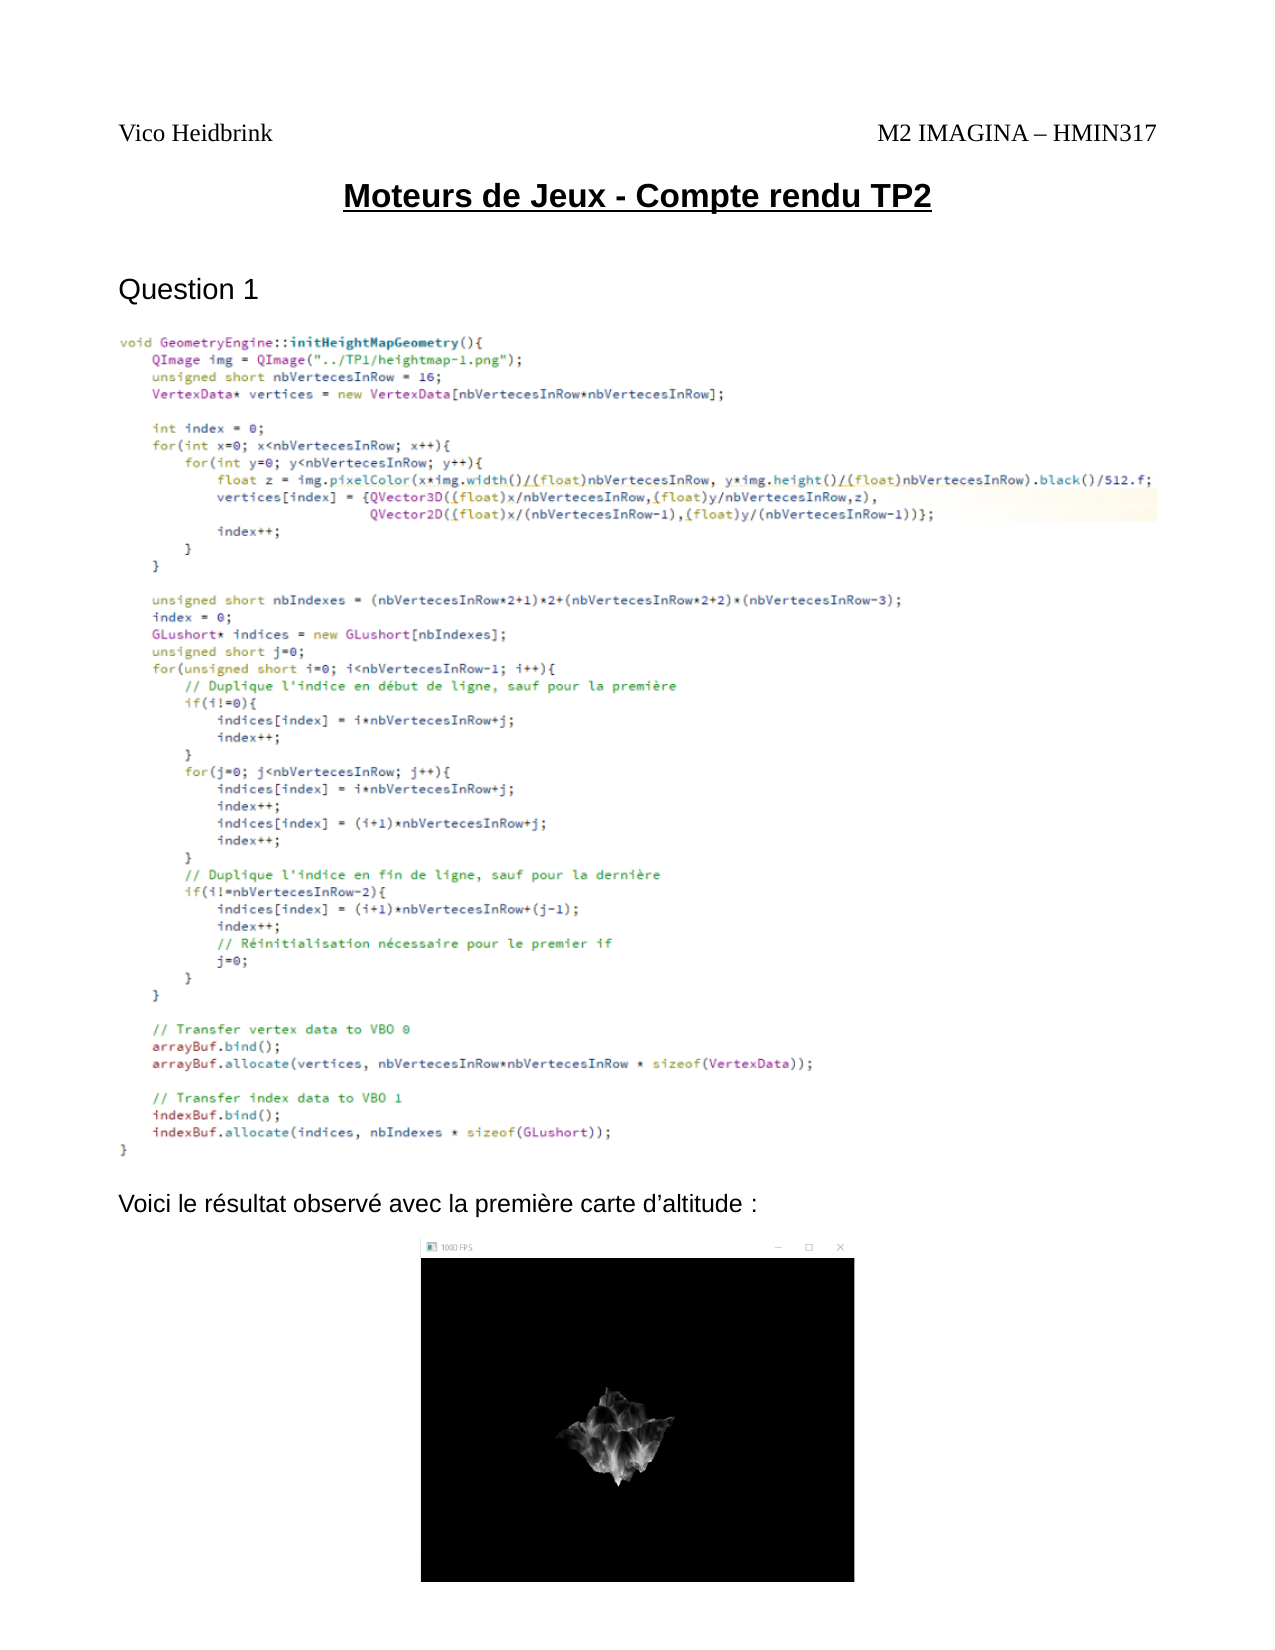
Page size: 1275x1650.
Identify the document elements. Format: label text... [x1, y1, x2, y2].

text Question 1 [118, 272, 1157, 306]
text Voici le résultat observé avec la première carte d’altitude : [118, 1189, 1157, 1218]
text Moteurs de Jeux - Compte rendu TP2 [118, 176, 1157, 215]
picture [118, 334, 1157, 1161]
picture [420, 1238, 855, 1582]
